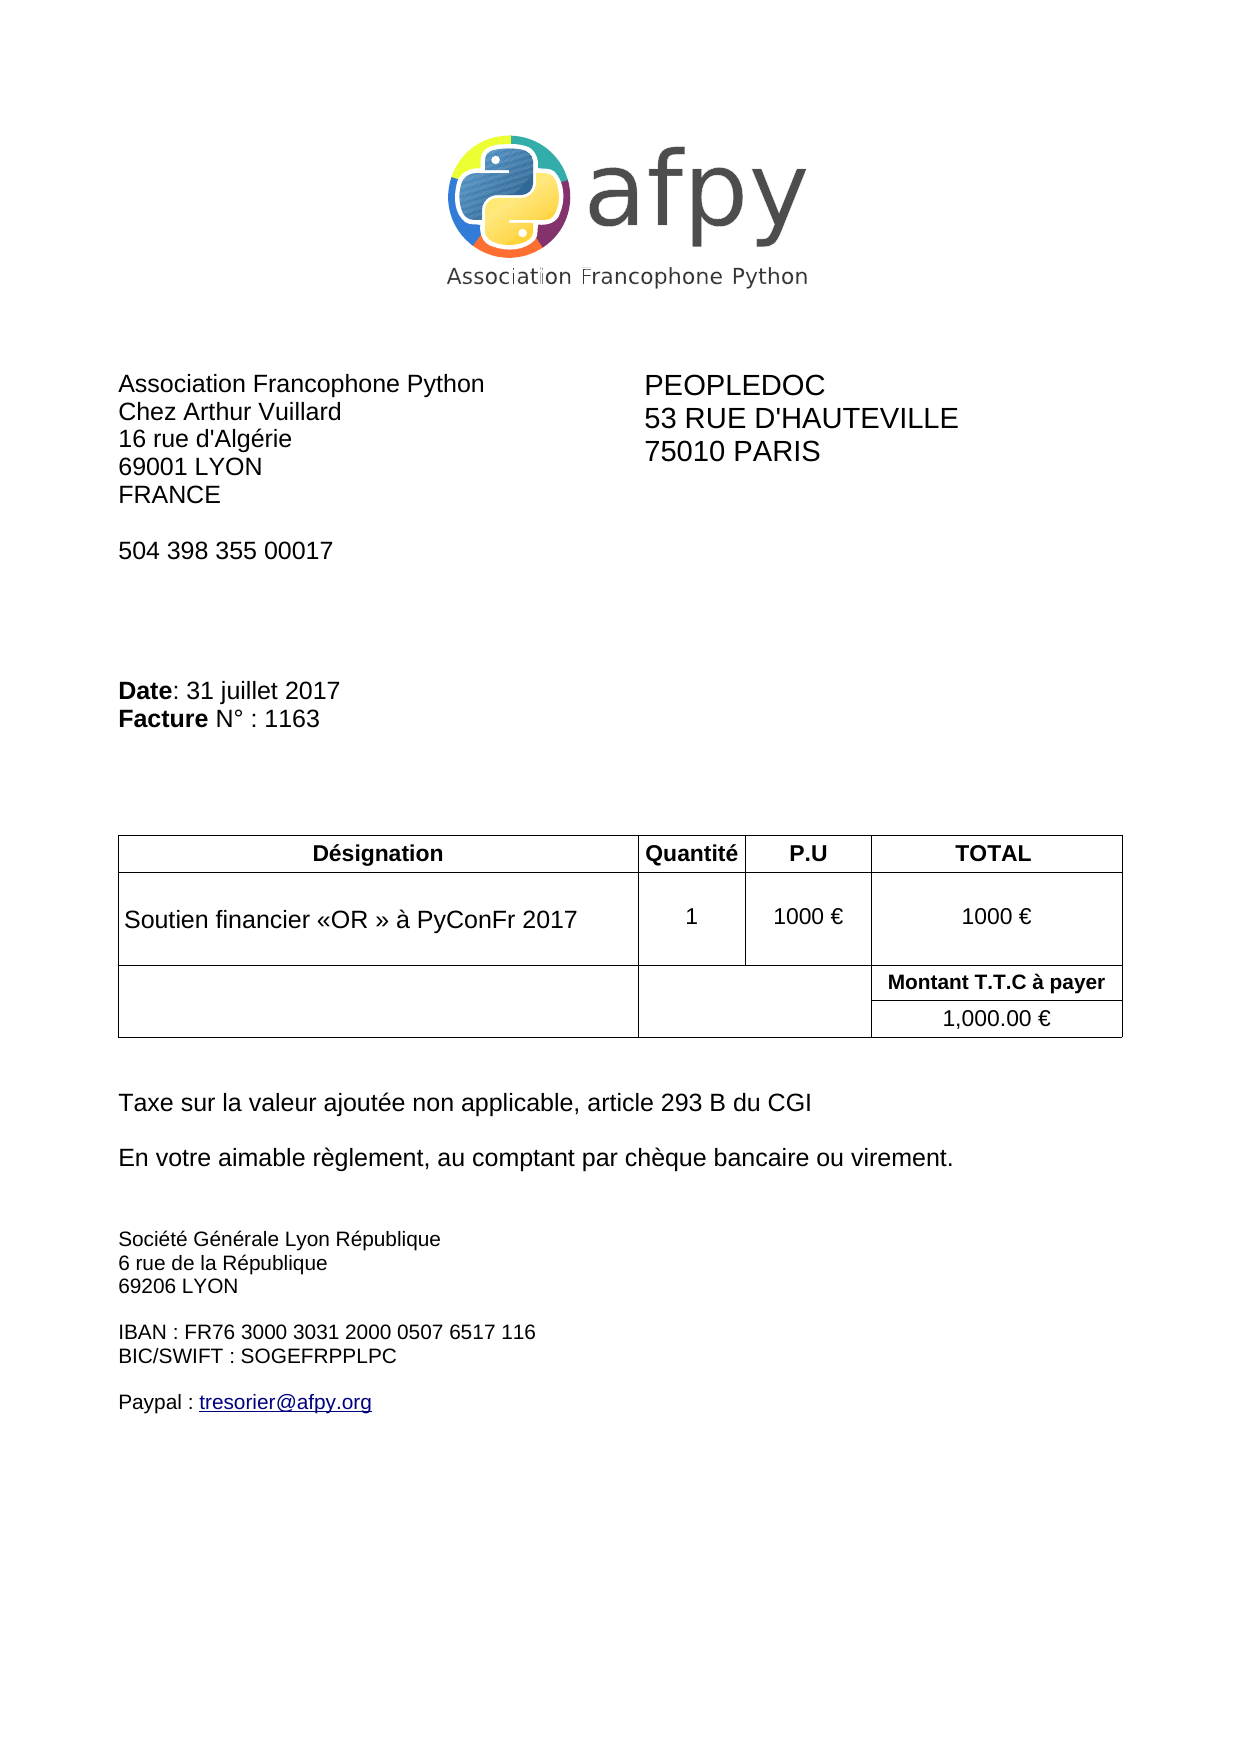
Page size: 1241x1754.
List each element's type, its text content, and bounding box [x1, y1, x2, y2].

text Société Générale Lyon République [118, 1228, 1122, 1251]
table_header [119, 966, 638, 1037]
table_cell [535, 565, 644, 593]
text IBAN : FR76 3000 3031 2000 0507 6517 116 [118, 1321, 1122, 1344]
text Paypal : tresorier@afpy.org [118, 1391, 1122, 1414]
text En votre aimable règlement, au comptant par chèque bancaire ou virement. [118, 1144, 1122, 1172]
text Date: 31 juillet 2017 [118, 676, 1122, 704]
table_header Montant T.T.C à payer [872, 966, 1122, 1000]
text BIC/SWIFT : SOGEFRPPLPC [118, 1344, 1122, 1367]
text 69206 LYON [118, 1274, 1122, 1298]
table_header Association Francophone Python Chez Arthur Vuillard 16 rue d'Algérie 69001 LYON FRANCE 504 398 355 00017 [118, 369, 535, 565]
table_header Quantité [639, 836, 745, 872]
text Facture N° : 1163 [118, 704, 1122, 732]
table_header P.U [746, 836, 871, 872]
table_cell Soutien financier «OR » à PyConFr 2017 [119, 873, 638, 965]
table_header [639, 966, 871, 1037]
table_cell [118, 565, 535, 593]
text 6 rue de la République [118, 1251, 1122, 1274]
text Taxe sur la valeur ajoutée non applicable, article 293 B du CGI [118, 1088, 1122, 1116]
table_cell [644, 565, 1122, 593]
table_cell 1 [639, 873, 745, 965]
table_header Désignation [119, 836, 638, 872]
table_header PEOPLEDOC 53 RUE D'HAUTEVILLE 75010 PARIS [644, 369, 1122, 565]
table_header TOTAL [872, 836, 1122, 872]
table_header [535, 369, 644, 565]
table_cell 1000 € [872, 873, 1122, 965]
table_cell 1 000,00 € [872, 1001, 1122, 1037]
table_cell 1000 € [746, 873, 871, 965]
